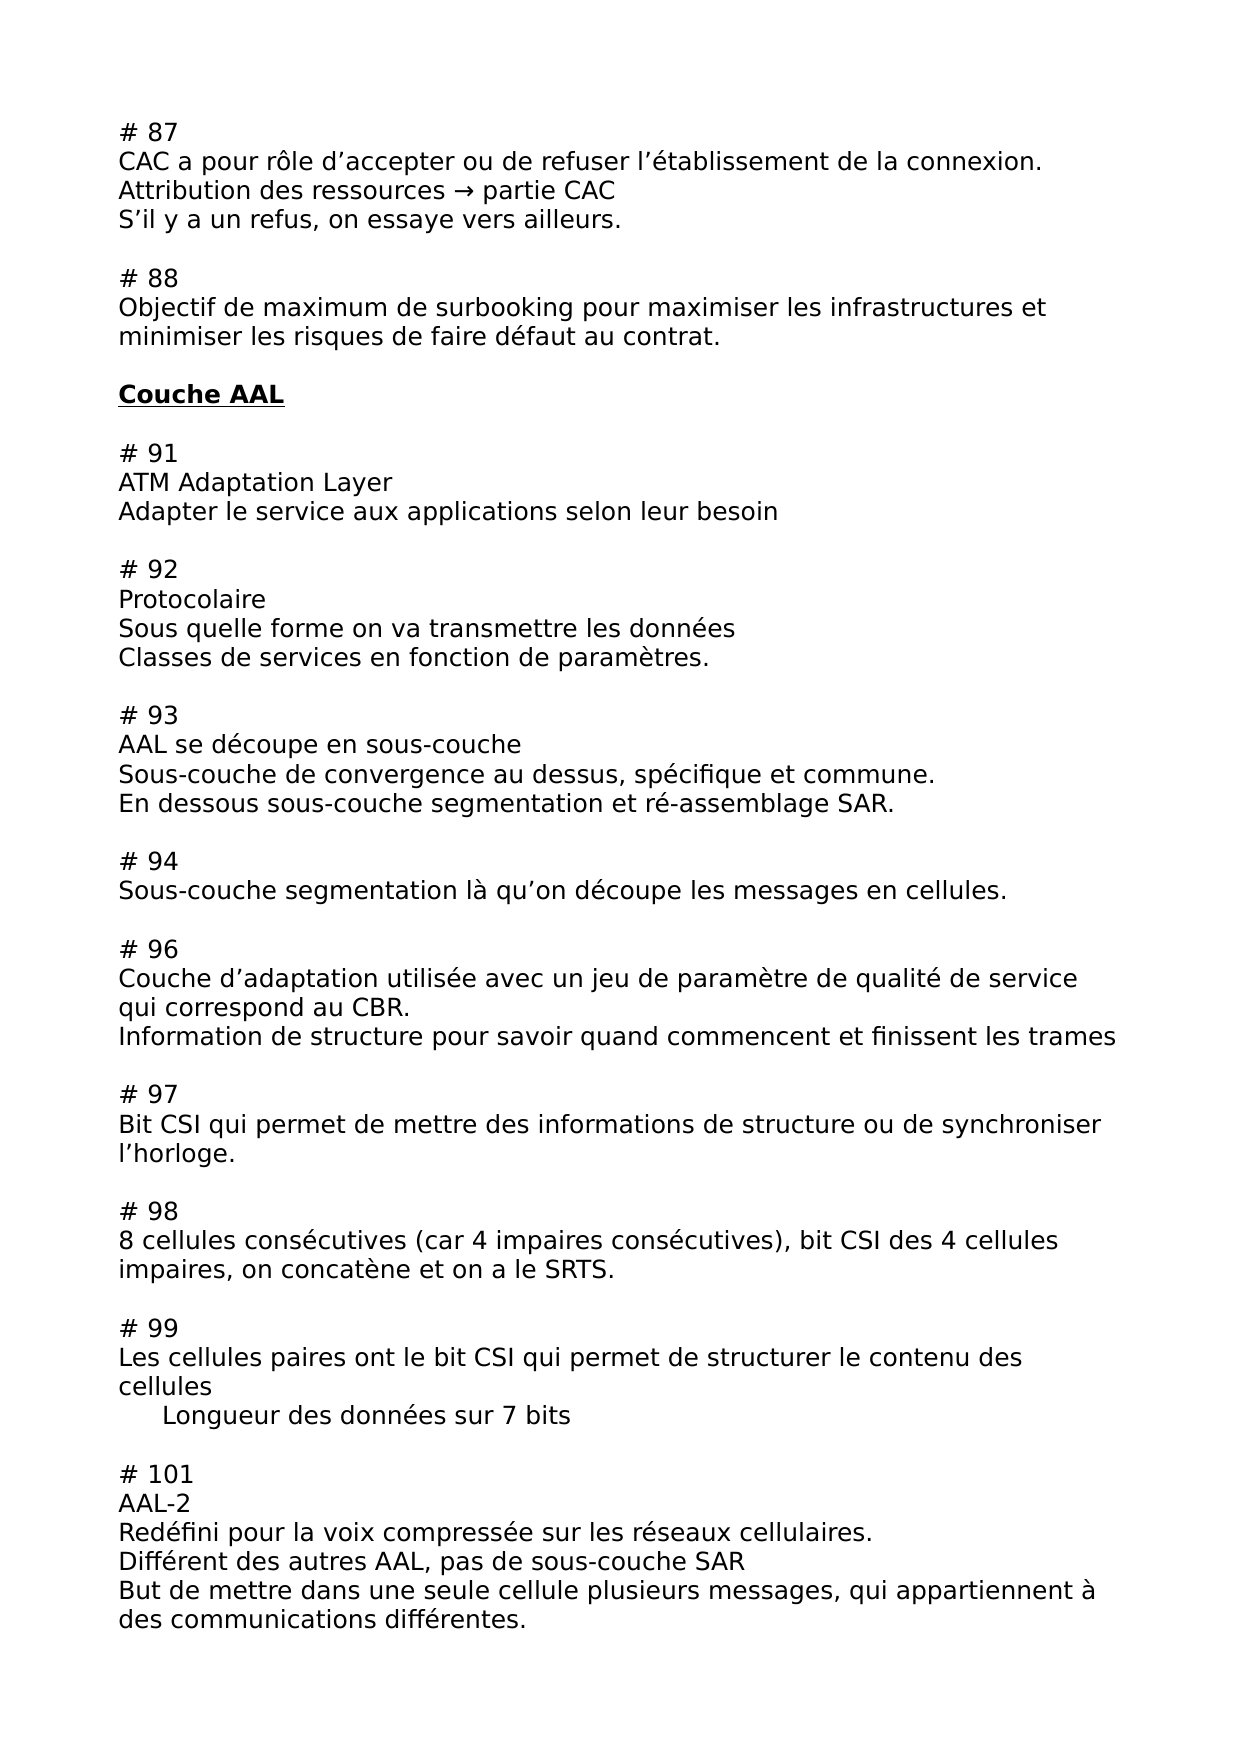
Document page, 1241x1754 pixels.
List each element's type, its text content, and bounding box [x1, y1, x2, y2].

text # 92 [118, 556, 1122, 585]
text AAL se découpe en sous-couche [118, 731, 1122, 760]
text Couche d’adaptation utilisée avec un jeu de paramètre de qualité de service qui correspond au CBR. [118, 964, 1122, 1022]
text Attribution des ressources → partie CAC [118, 176, 1122, 206]
text # 96 [118, 935, 1122, 964]
text # 93 [118, 701, 1122, 731]
text Classes de services en fonction de paramètres. [118, 643, 1122, 672]
text Couche AAL [118, 381, 1122, 410]
text Longueur des données sur 7 bits [118, 1401, 1122, 1431]
text 8 cellules consécutives (car 4 impaires consécutives), bit CSI des 4 cellules impaires, on concatène et on a le SRTS. [118, 1226, 1122, 1285]
text # 98 [118, 1197, 1122, 1226]
text Différent des autres AAL, pas de sous-couche SAR [118, 1547, 1122, 1576]
text # 99 [118, 1314, 1122, 1343]
text En dessous sous-couche segmentation et ré-assemblage SAR. [118, 789, 1122, 818]
text Sous-couche de convergence au dessus, spécifique et commune. [118, 760, 1122, 789]
text # 94 [118, 847, 1122, 876]
text # 87 [118, 118, 1122, 147]
text AAL-2 [118, 1489, 1122, 1518]
text Redéfini pour la voix compressée sur les réseaux cellulaires. [118, 1518, 1122, 1547]
text # 101 [118, 1460, 1122, 1489]
text But de mettre dans une seule cellule plusieurs messages, qui appartiennent à des communications différentes. [118, 1576, 1122, 1635]
text Objectif de maximum de surbooking pour maximiser les infrastructures et minimiser les risques de faire défaut au contrat. [118, 293, 1122, 351]
text # 97 [118, 1081, 1122, 1110]
text Information de structure pour savoir quand commencent et finissent les trames [118, 1022, 1122, 1051]
text # 91 [118, 439, 1122, 468]
text Les cellules paires ont le bit CSI qui permet de structurer le contenu des cellules [118, 1343, 1122, 1401]
text Sous quelle forme on va transmettre les données [118, 614, 1122, 643]
text Bit CSI qui permet de mettre des informations de structure ou de synchroniser l’horloge. [118, 1110, 1122, 1168]
text Sous-couche segmentation là qu’on découpe les messages en cellules. [118, 876, 1122, 906]
text # 88 [118, 264, 1122, 293]
text ATM Adaptation Layer [118, 468, 1122, 497]
text S’il y a un refus, on essaye vers ailleurs. [118, 206, 1122, 235]
text Protocolaire [118, 585, 1122, 614]
text Adapter le service aux applications selon leur besoin [118, 497, 1122, 526]
text CAC a pour rôle d’accepter ou de refuser l’établissement de la connexion. [118, 147, 1122, 176]
